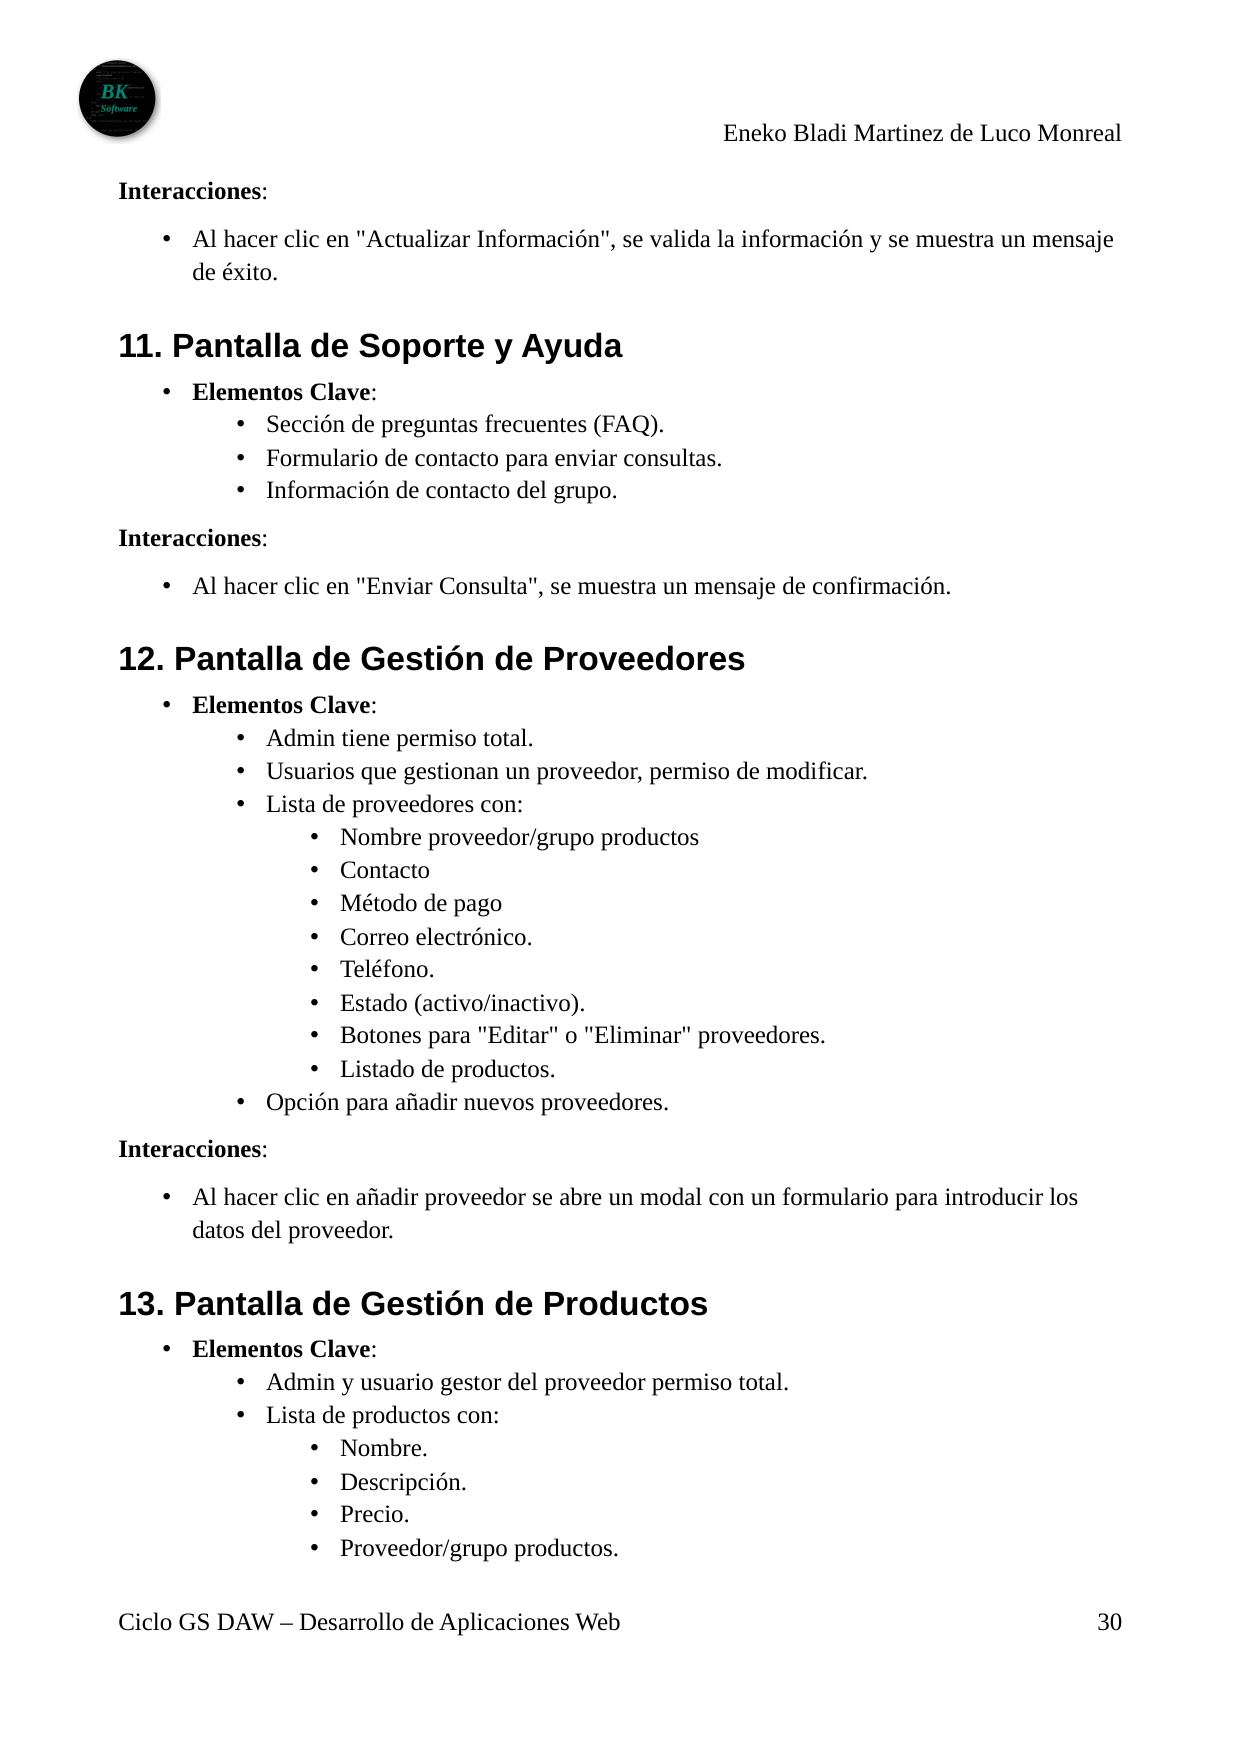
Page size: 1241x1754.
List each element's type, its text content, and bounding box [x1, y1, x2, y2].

list Elementos Clave: [162, 690, 1122, 719]
text Interacciones: [118, 1134, 1122, 1163]
list Admin y usuario gestor del proveedor permiso total. [236, 1367, 1122, 1396]
list Sección de preguntas frecuentes (FAQ). [236, 409, 1122, 438]
list Listado de productos. [310, 1054, 1122, 1082]
list Método de pago [310, 888, 1122, 917]
list Lista de productos con: [236, 1401, 1122, 1429]
list Lista de proveedores con: [236, 789, 1122, 818]
text Interacciones: [118, 176, 1122, 205]
subtitle 12. Pantalla de Gestión de Proveedores [118, 639, 1122, 678]
list Proveedor/grupo productos. [310, 1533, 1122, 1561]
list Botones para "Editar" o "Eliminar" proveedores. [310, 1021, 1122, 1049]
text Interacciones: [118, 523, 1122, 552]
list Admin tiene permiso total. [236, 723, 1122, 752]
list Contacto [310, 856, 1122, 884]
list Al hacer clic en añadir proveedor se abre un modal con un formulario para introducir los datos del proveedor. [162, 1182, 1122, 1244]
list Formulario de contacto para enviar consultas. [236, 443, 1122, 471]
list Nombre. [310, 1433, 1122, 1462]
list Precio. [310, 1499, 1122, 1528]
list Correo electrónico. [310, 922, 1122, 950]
subtitle 13. Pantalla de Gestión de Productos [118, 1283, 1122, 1322]
list Teléfono. [310, 954, 1122, 983]
list Al hacer clic en "Enviar Consulta", se muestra un mensaje de confirmación. [162, 571, 1122, 599]
list Al hacer clic en "Actualizar Información", se valida la información y se muestra un mensaje de éxito. [162, 224, 1122, 286]
subtitle 11. Pantalla de Soporte y Ayuda [118, 325, 1122, 364]
list Nombre proveedor/grupo productos [310, 822, 1122, 851]
list Elementos Clave: [162, 1334, 1122, 1363]
list Información de contacto del grupo. [236, 476, 1122, 504]
picture [76, 58, 162, 144]
list Elementos Clave: [162, 377, 1122, 405]
list Descripción. [310, 1467, 1122, 1495]
list Usuarios que gestionan un proveedor, permiso de modificar. [236, 756, 1122, 785]
list Estado (activo/inactivo). [310, 988, 1122, 1016]
list Opción para añadir nuevos proveedores. [236, 1087, 1122, 1115]
